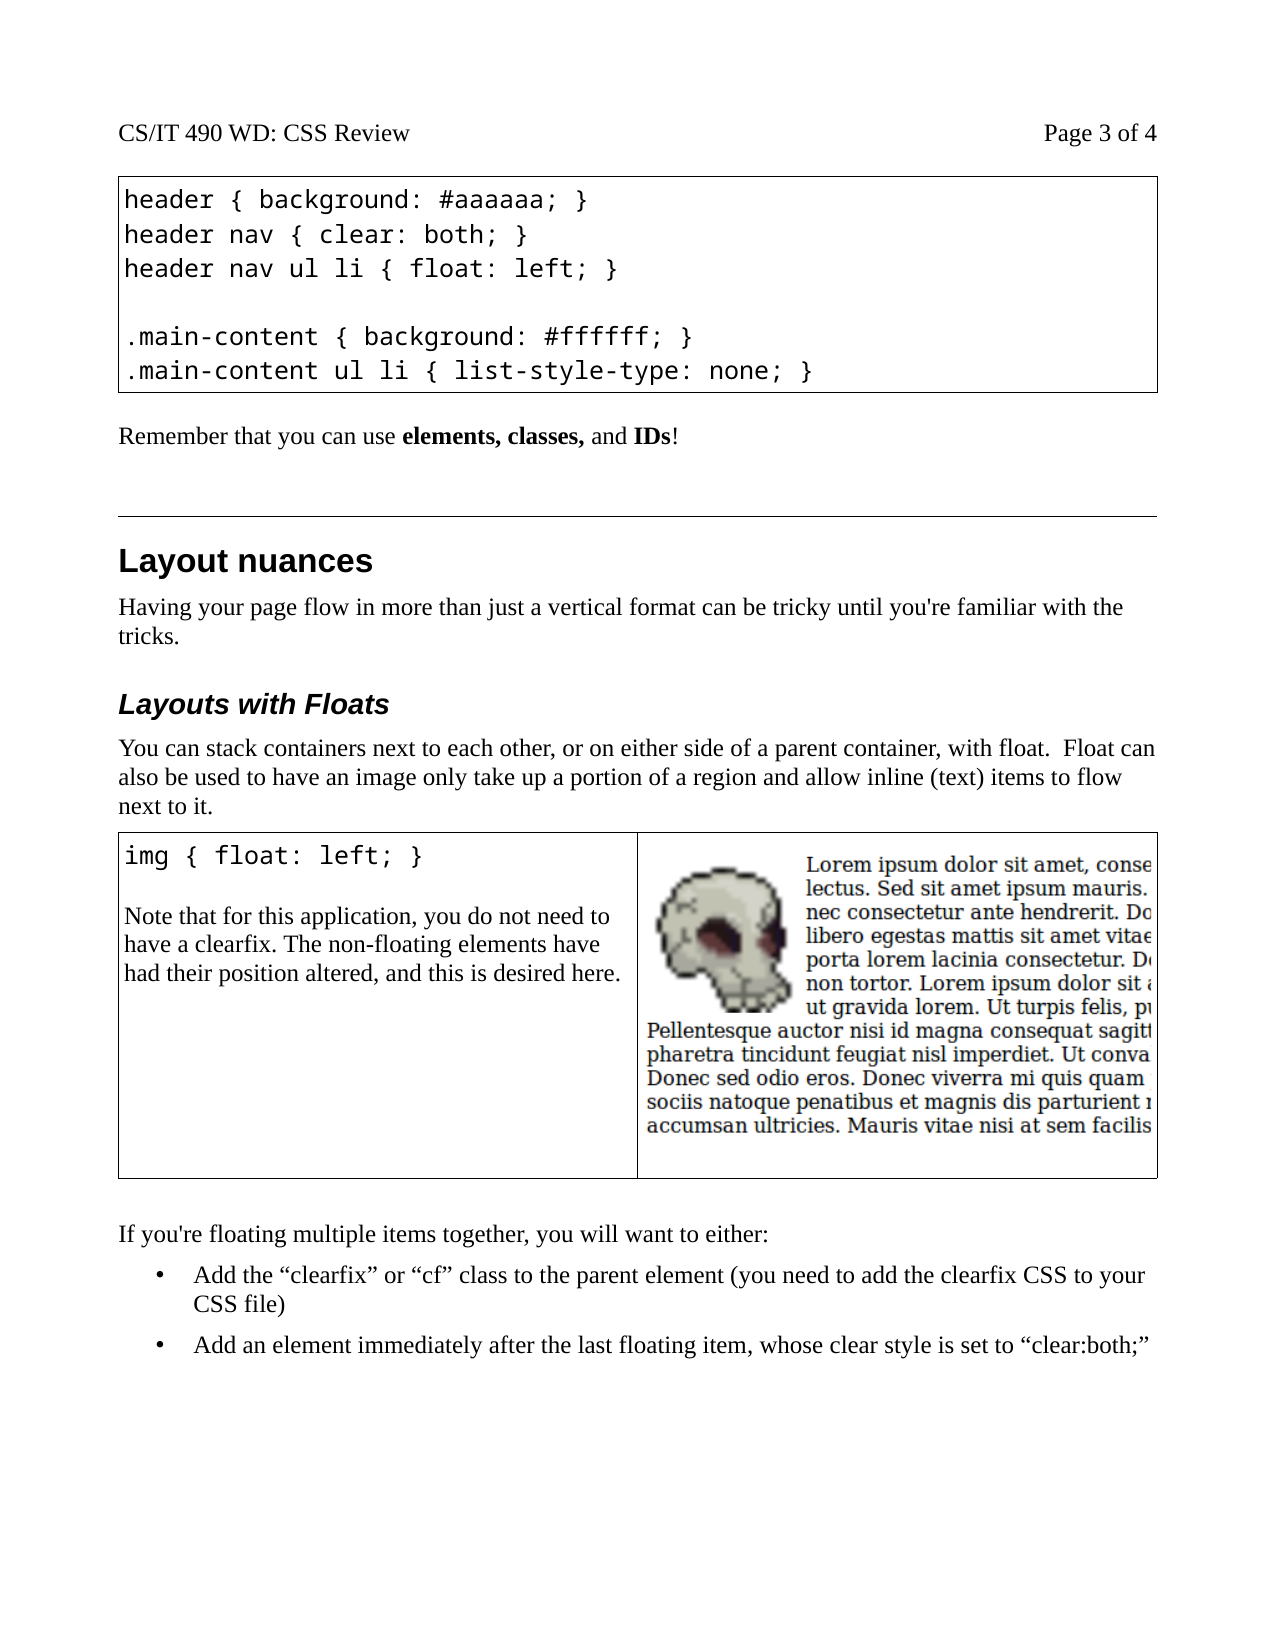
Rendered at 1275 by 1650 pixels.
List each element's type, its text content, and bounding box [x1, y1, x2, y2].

table_header [638, 833, 1157, 1143]
table_header [638, 1144, 1157, 1178]
subtitle Layouts with Floats [118, 687, 1157, 721]
text Having your page flow in more than just a vertical format can be tricky until you're familiar with the tricks. [118, 592, 1157, 650]
list Add an element immediately after the last floating item, whose clear style is set to “clear:both;” [156, 1331, 1157, 1359]
table_header header { background: #aaaaaa; } header nav { clear: both; } header nav ul li { float: left; } .main-content { background: #ffffff; } .main-content ul li { list-style-type: none; } [119, 177, 1157, 392]
subtitle Layout nuances [118, 541, 1157, 580]
text Remember that you can use elements, classes, and IDs! [118, 421, 1157, 450]
list Add the “clearfix” or “cf” class to the parent element (you need to add the clearfix CSS to your CSS file) [156, 1261, 1157, 1318]
text If you're floating multiple items together, you will want to either: [118, 1219, 1157, 1248]
text You can stack containers next to each other, or on either side of a parent container, with float. Float can also be used to have an image only take up a portion of a region and allow inline (text) items to flow next to it. [118, 733, 1157, 820]
picture [643, 838, 1152, 1144]
table_header img { float: left; } Note that for this application, you do not need to have a clearfix. The non-floating elements have had their position altered, and this is desired here. [119, 833, 637, 1178]
